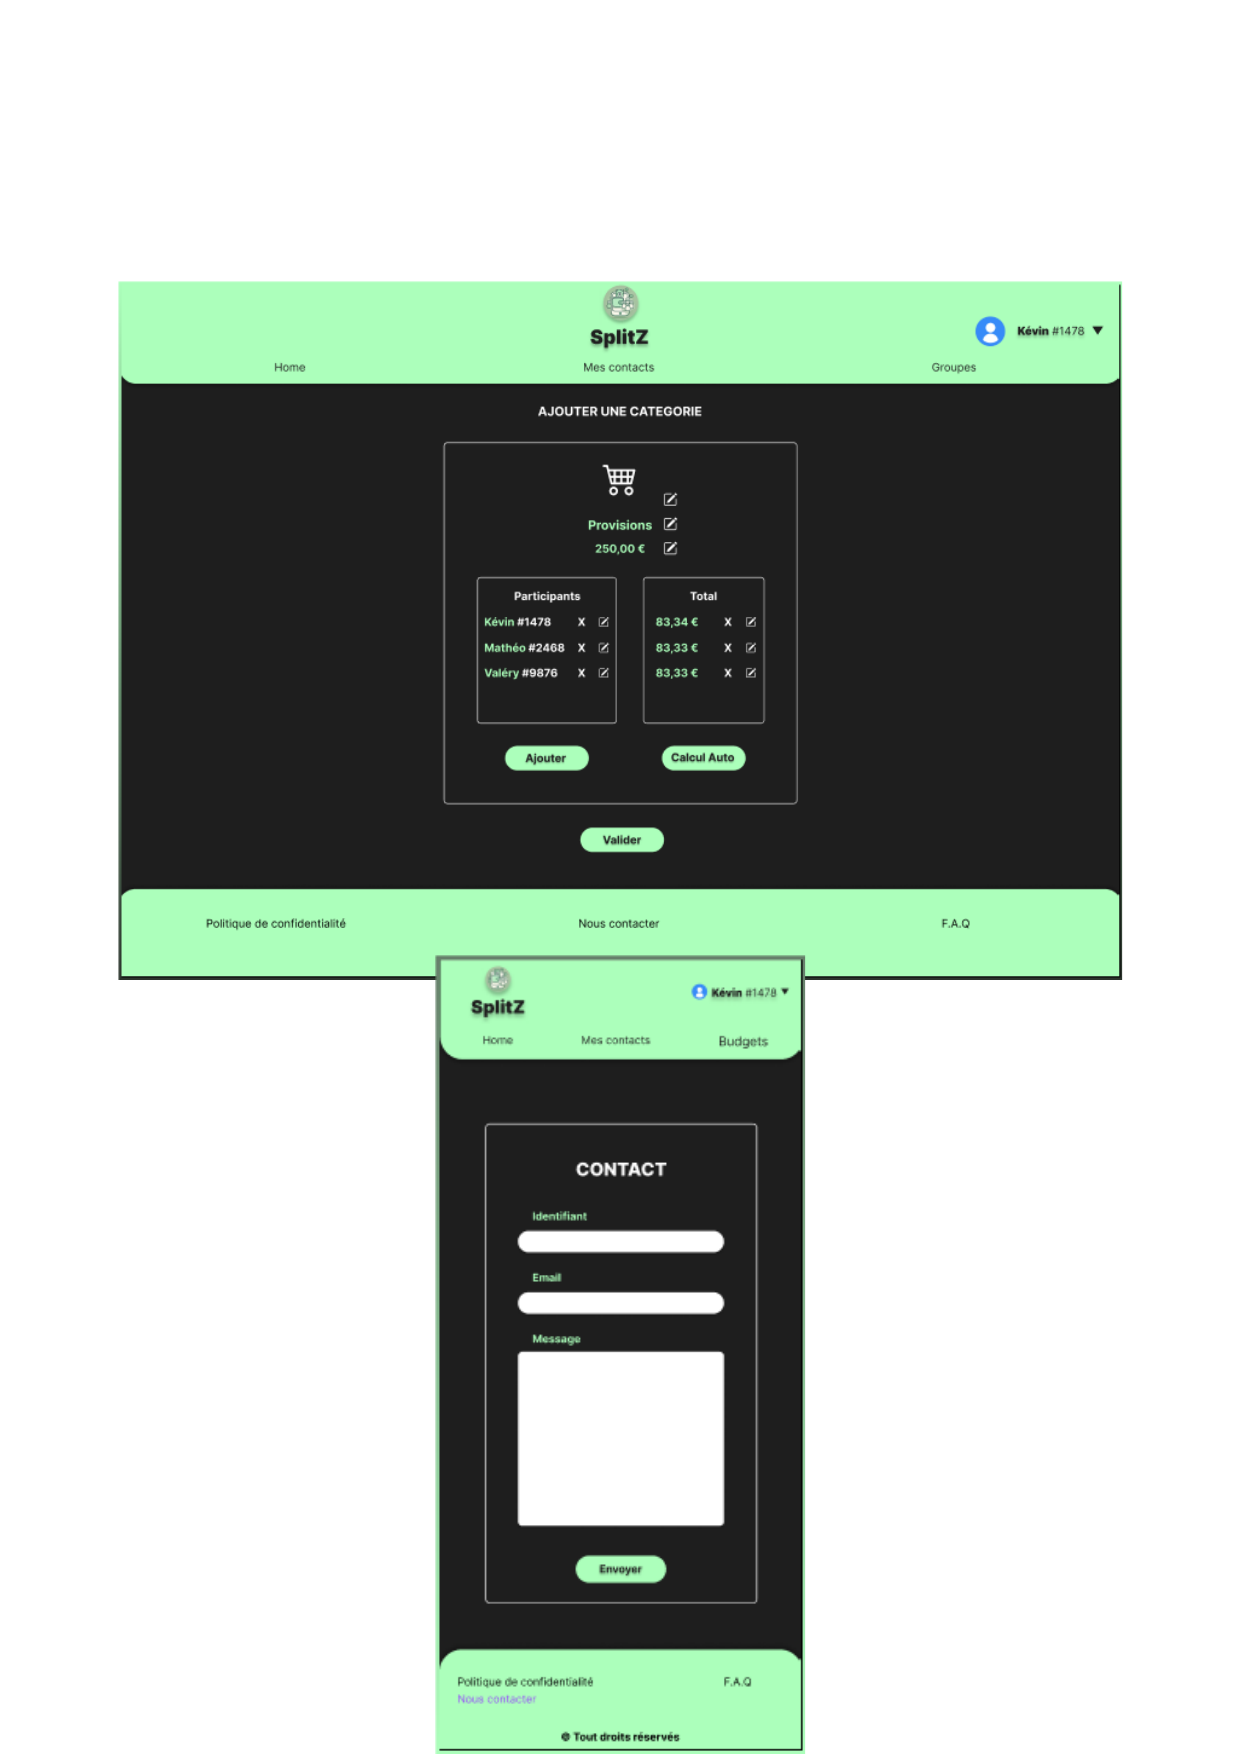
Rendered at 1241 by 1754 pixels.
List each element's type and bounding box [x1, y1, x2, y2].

picture [118, 281, 1123, 1754]
